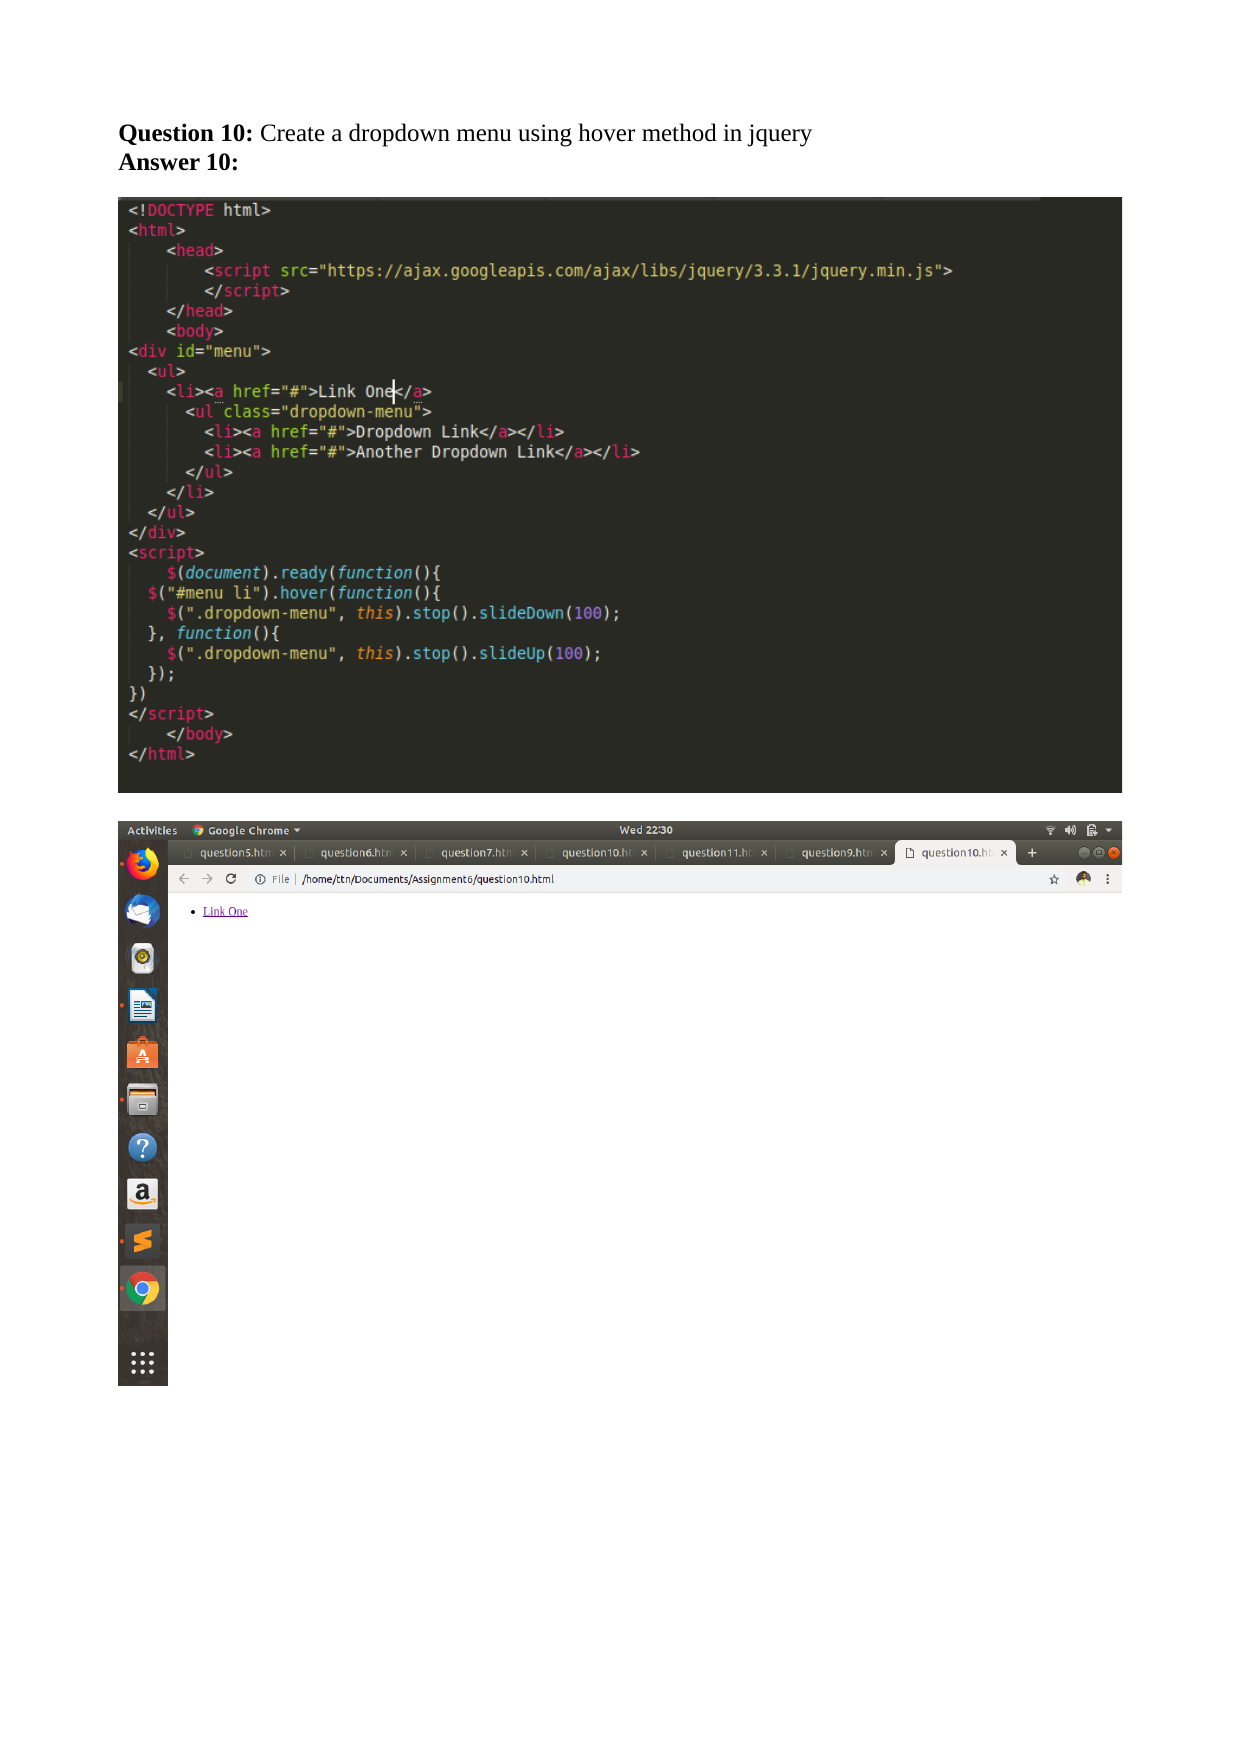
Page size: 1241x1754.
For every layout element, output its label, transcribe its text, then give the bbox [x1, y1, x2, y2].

text Question 10: Create a dropdown menu using hover method in jquery [118, 118, 1122, 147]
text Answer 10: [118, 147, 1122, 176]
picture [118, 197, 1123, 793]
picture [118, 821, 1123, 1386]
